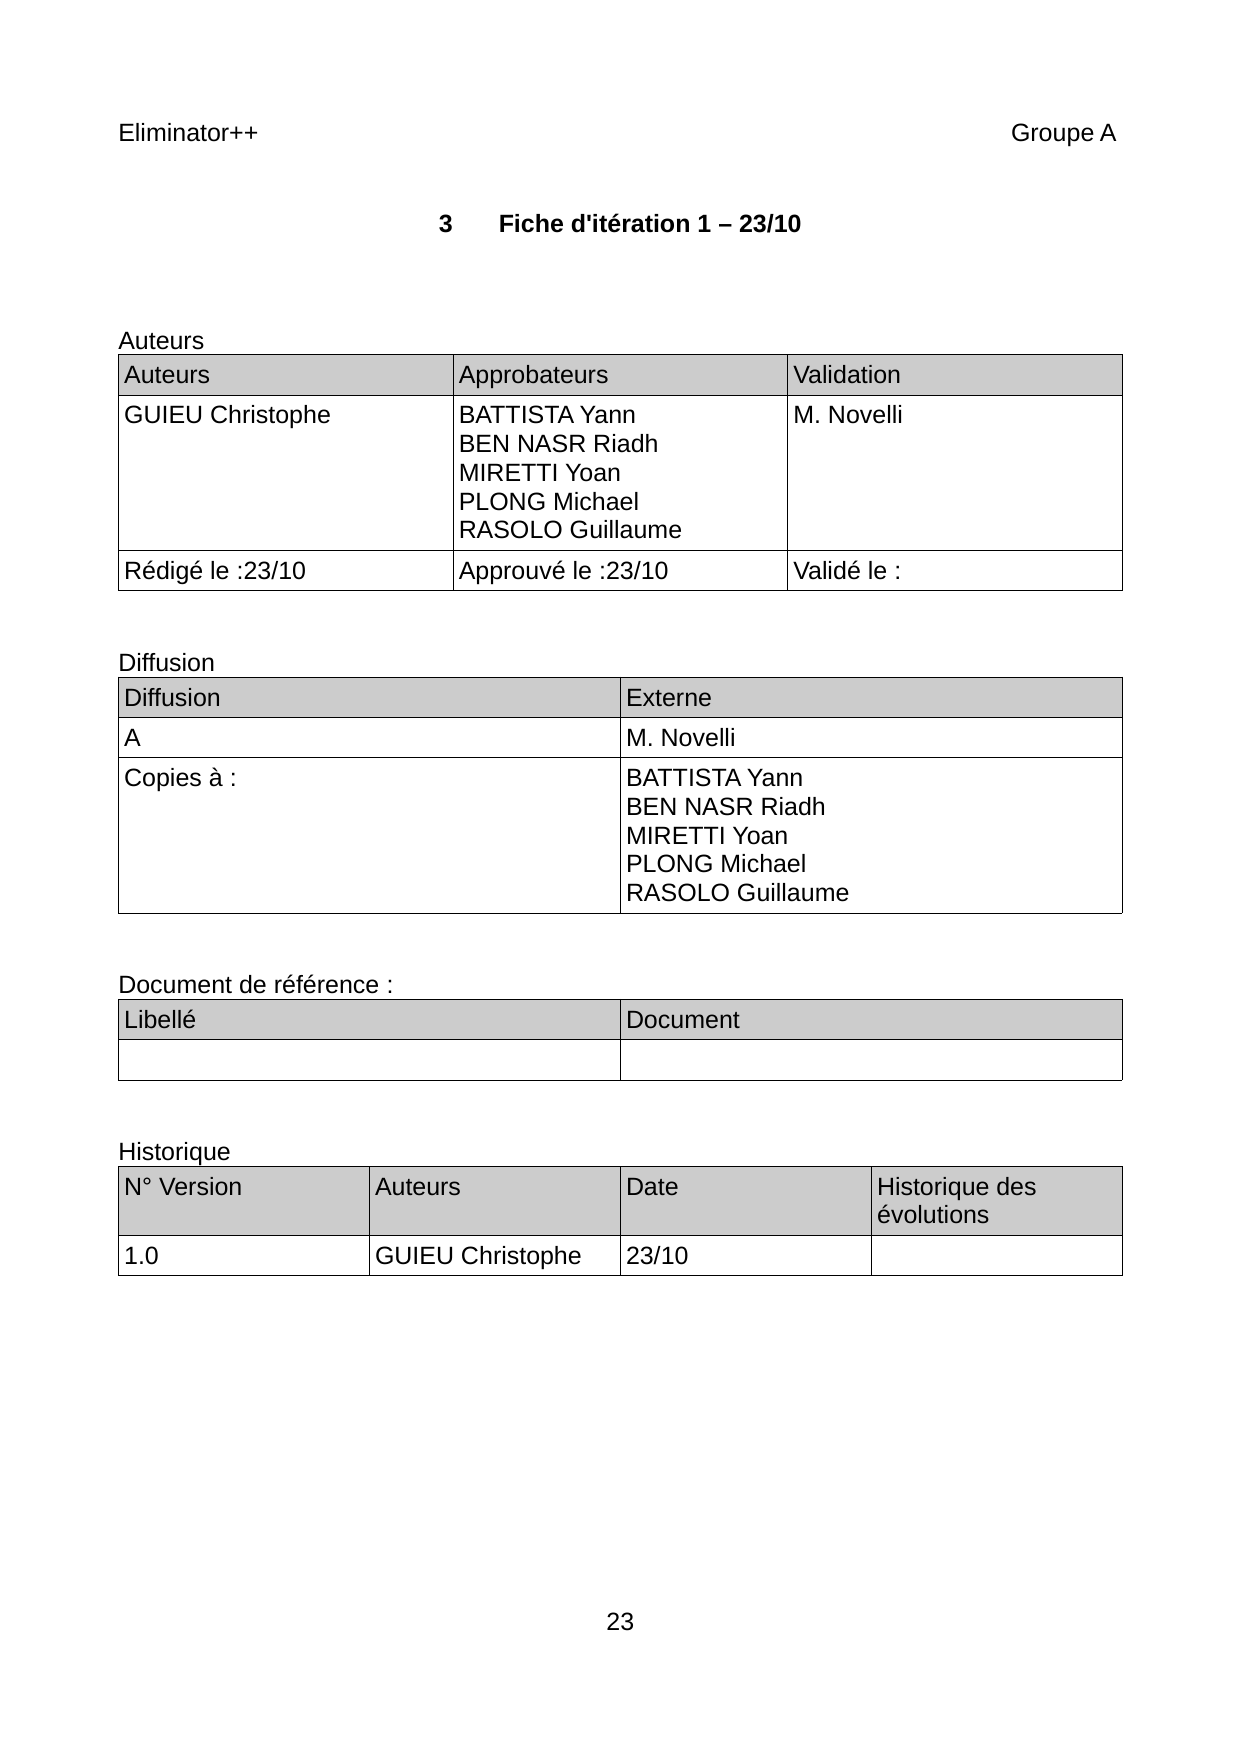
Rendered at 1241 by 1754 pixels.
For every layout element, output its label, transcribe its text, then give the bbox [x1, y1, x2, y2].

table_header Diffusion [119, 678, 620, 717]
table_cell M. Novelli [788, 396, 1122, 550]
table_header Validation [788, 355, 1122, 395]
table_cell [621, 1040, 1122, 1079]
table_cell Copies à : [119, 758, 620, 913]
table_header Date [621, 1167, 871, 1235]
table_header Libellé [119, 1000, 620, 1039]
table_cell 23/10 [621, 1236, 871, 1275]
table_cell BATTISTA Yann BEN NASR Riadh MIRETTI Yoan PLONG Michael RASOLO Guillaume [454, 396, 787, 550]
table_cell Validé le : [788, 551, 1122, 590]
table_cell M. Novelli [621, 718, 1122, 757]
table_cell Approuvé le :23/10 [454, 551, 787, 590]
table_cell [119, 1040, 620, 1079]
table_header Historique des évolutions [872, 1167, 1122, 1235]
table_header Externe [621, 678, 1122, 717]
table_cell A [119, 718, 620, 757]
text Document de référence : [118, 970, 1122, 999]
text Historique [118, 1137, 1122, 1166]
table_cell BATTISTA Yann BEN NASR Riadh MIRETTI Yoan PLONG Michael RASOLO Guillaume [621, 758, 1122, 913]
subtitle Fiche d'itération 1 – 23/10 [118, 209, 1122, 237]
table_cell GUIEU Christophe [119, 396, 453, 550]
table_header N° Version [119, 1167, 369, 1235]
table_header Approbateurs [454, 355, 787, 395]
table_cell 1.0 [119, 1236, 369, 1275]
table_cell GUIEU Christophe [370, 1236, 620, 1275]
table_cell [872, 1236, 1122, 1275]
text Diffusion [118, 648, 1122, 677]
table_header Auteurs [370, 1167, 620, 1235]
table_header Auteurs [119, 355, 453, 395]
table_cell Rédigé le :23/10 [119, 551, 453, 590]
table_header Document [621, 1000, 1122, 1039]
text Auteurs [118, 326, 1122, 354]
